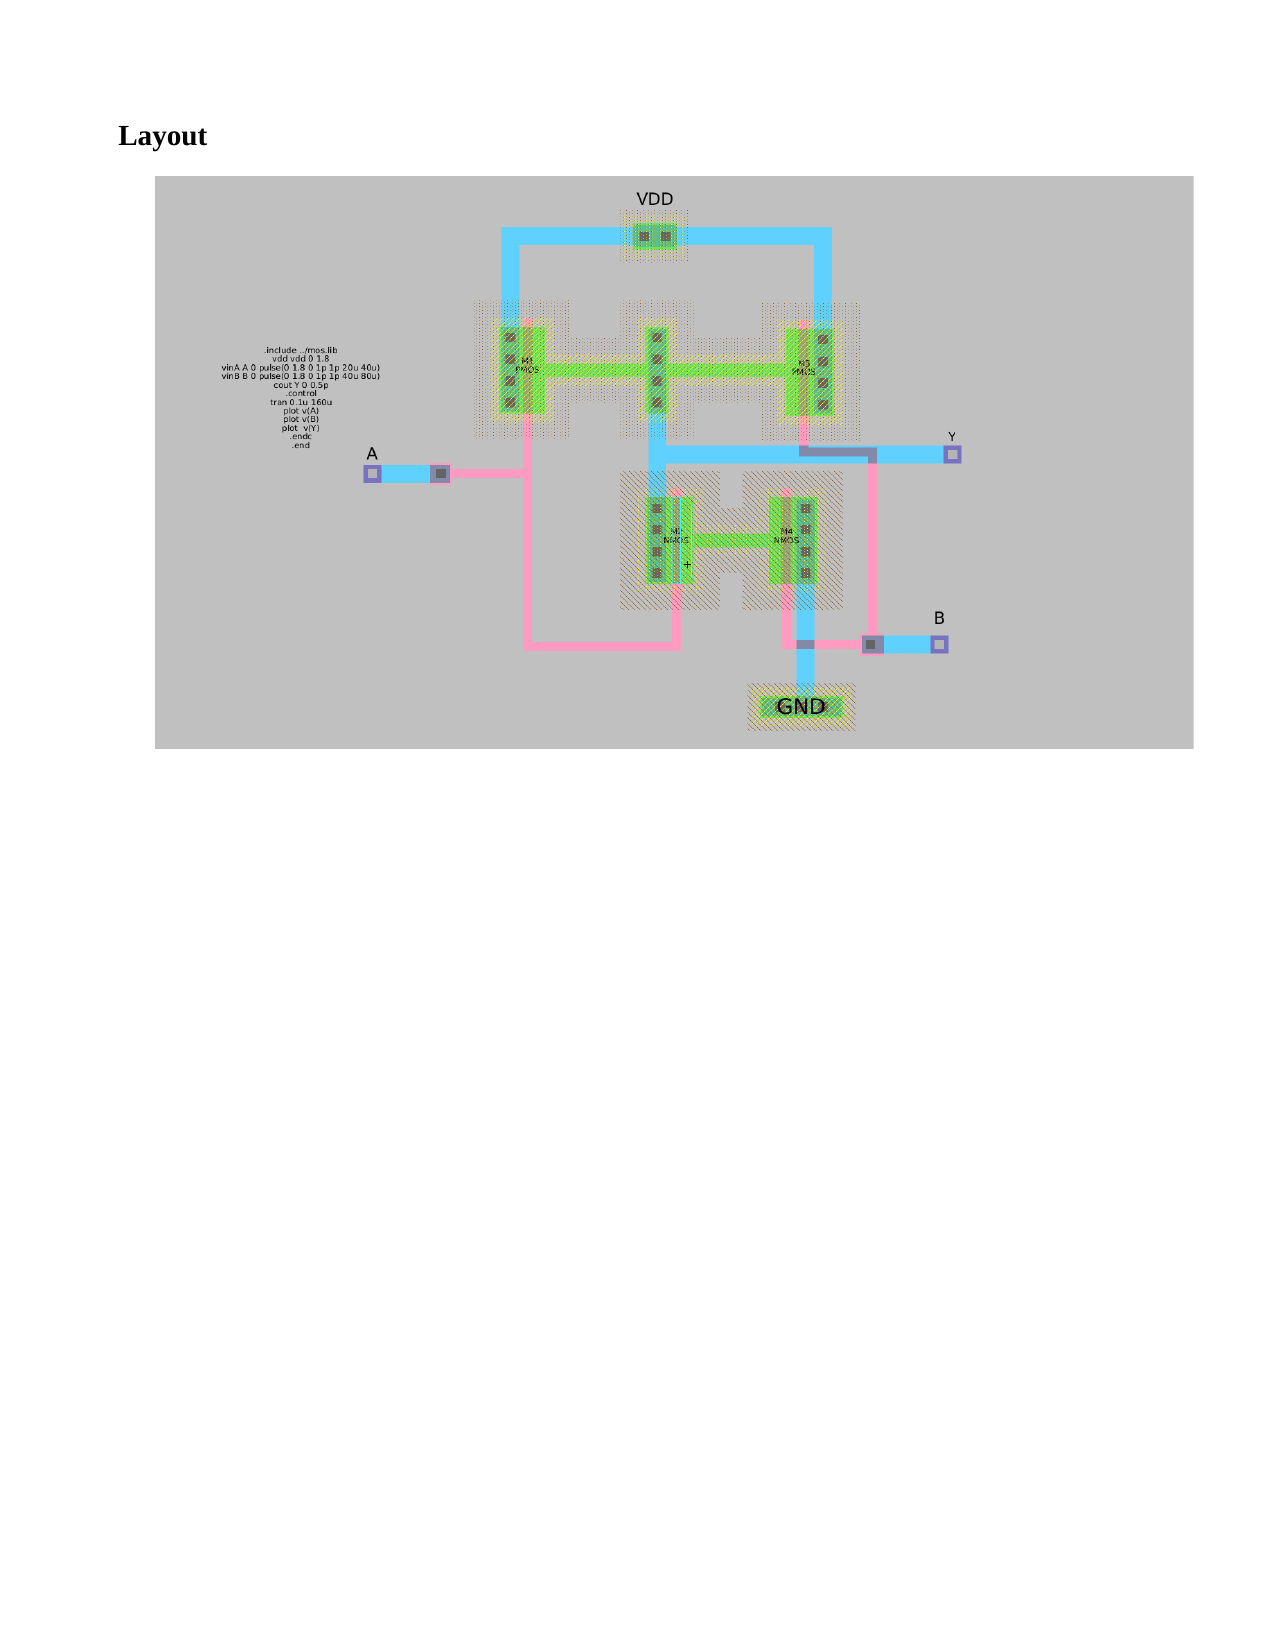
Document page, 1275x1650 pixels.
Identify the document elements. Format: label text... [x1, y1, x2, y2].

picture [155, 176, 1194, 749]
subtitle Layout [118, 118, 1157, 152]
